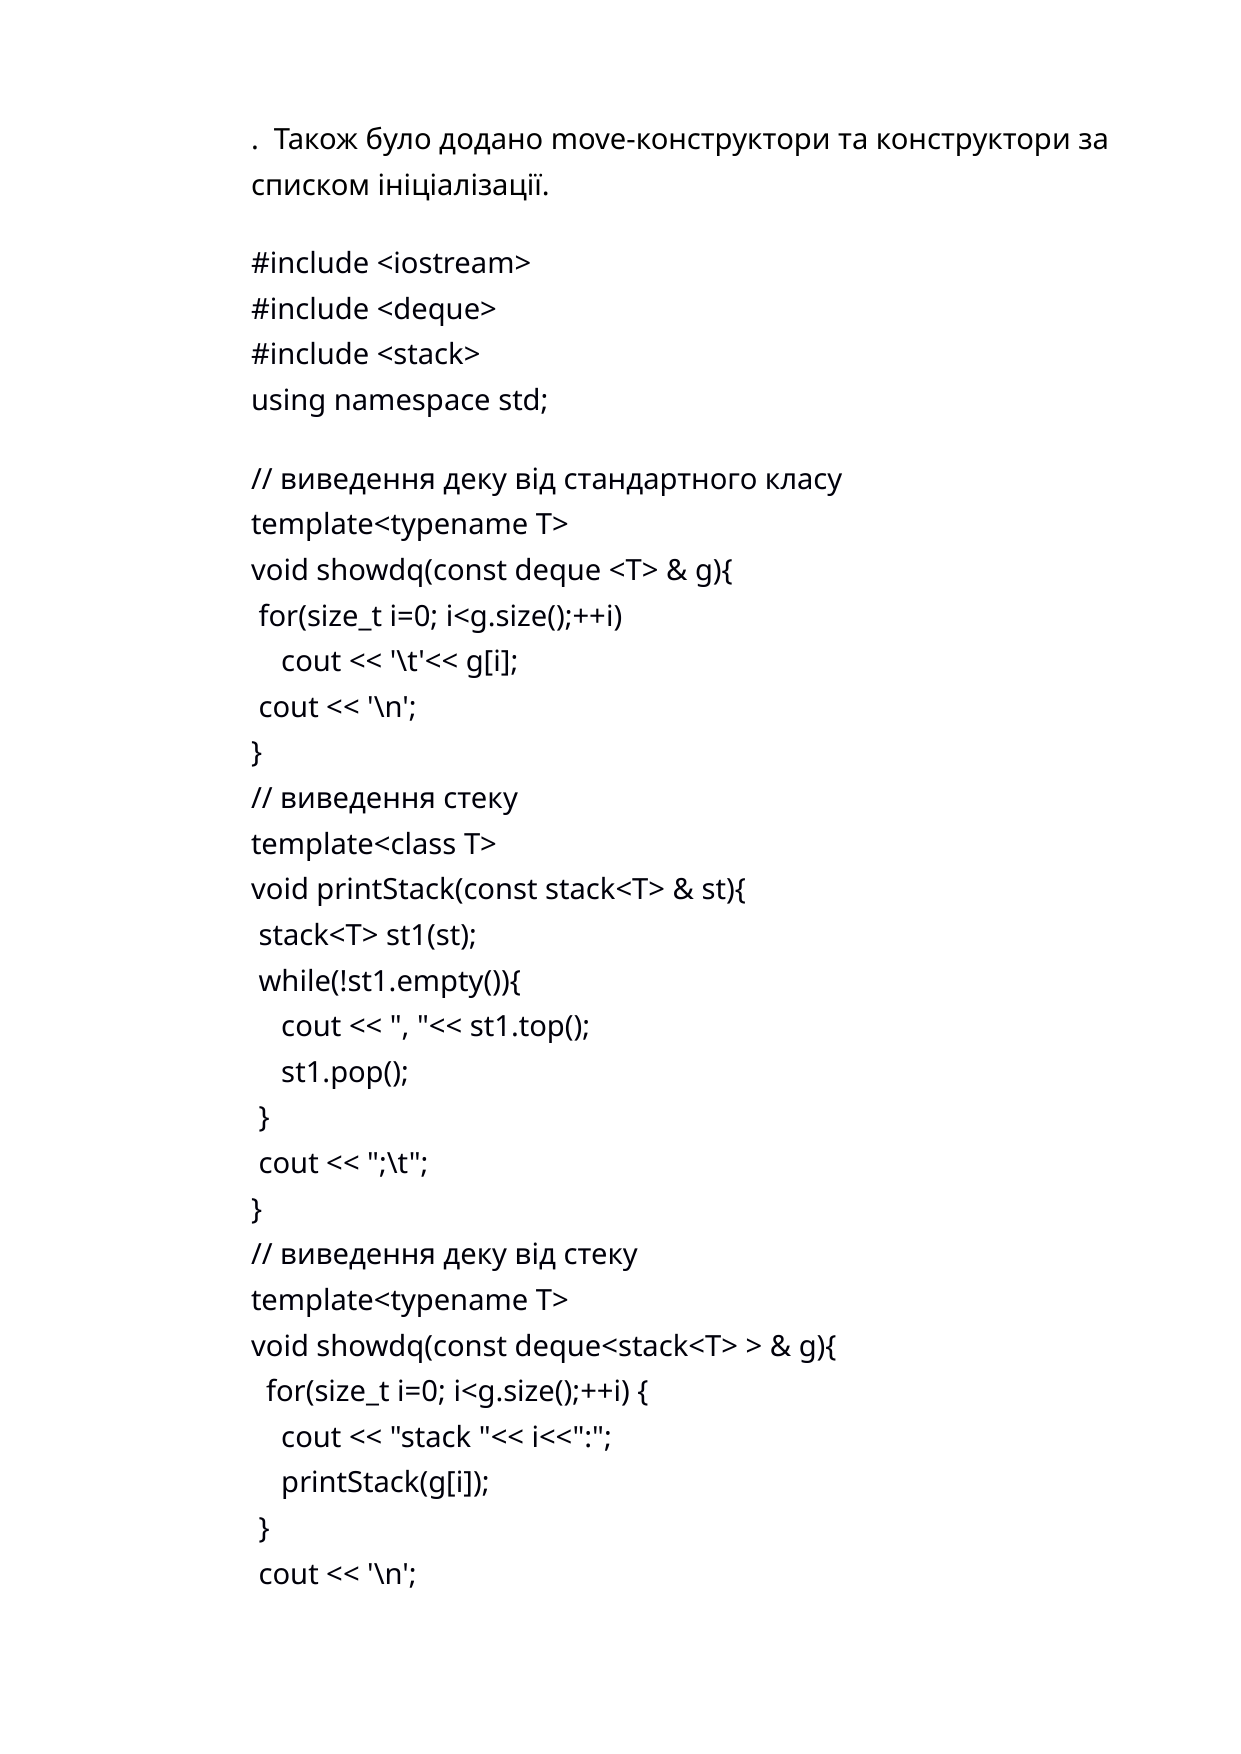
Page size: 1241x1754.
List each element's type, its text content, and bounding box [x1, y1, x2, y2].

text using namespace std; [251, 379, 1152, 419]
text stack<T> st1(st); [251, 914, 1152, 954]
text #include <iostream> [251, 242, 1152, 282]
text } [251, 732, 1152, 771]
text template<class T> [251, 823, 1152, 863]
text cout << '\n'; [251, 686, 1152, 726]
text cout << '\t'<< g[i]; [251, 640, 1152, 680]
text for(size_t i=0; i<g.size();++i) { [251, 1370, 1152, 1410]
text } [251, 1188, 1152, 1228]
text . Також було додано move-конструктори та конструктори за списком ініціалізації. [251, 118, 1152, 203]
text // виведення деку від стеку [251, 1233, 1152, 1273]
text void showdq(const deque<stack<T> > & g){ [251, 1325, 1152, 1364]
text } [251, 1097, 1152, 1136]
text cout << ", "<< st1.top(); [251, 1005, 1152, 1045]
text } [251, 1507, 1152, 1547]
text for(size_t i=0; i<g.size();++i) [251, 595, 1152, 634]
text void printStack(const stack<T> & st){ [251, 868, 1152, 908]
text #include <stack> [251, 334, 1152, 373]
text template<typename T> [251, 1279, 1152, 1319]
text cout << ";\t"; [251, 1142, 1152, 1182]
text // виведення деку від стандартного класу [251, 458, 1152, 498]
text cout << '\n'; [251, 1553, 1152, 1593]
text #include <deque> [251, 288, 1152, 328]
text st1.pop(); [251, 1051, 1152, 1091]
text // виведення стеку [251, 777, 1152, 817]
text template<typename T> [251, 503, 1152, 543]
text cout << "stack "<< i<<":"; [251, 1416, 1152, 1456]
text printStack(g[i]); [251, 1462, 1152, 1501]
text void showdq(const deque <T> & g){ [251, 549, 1152, 589]
text while(!st1.empty()){ [251, 960, 1152, 999]
